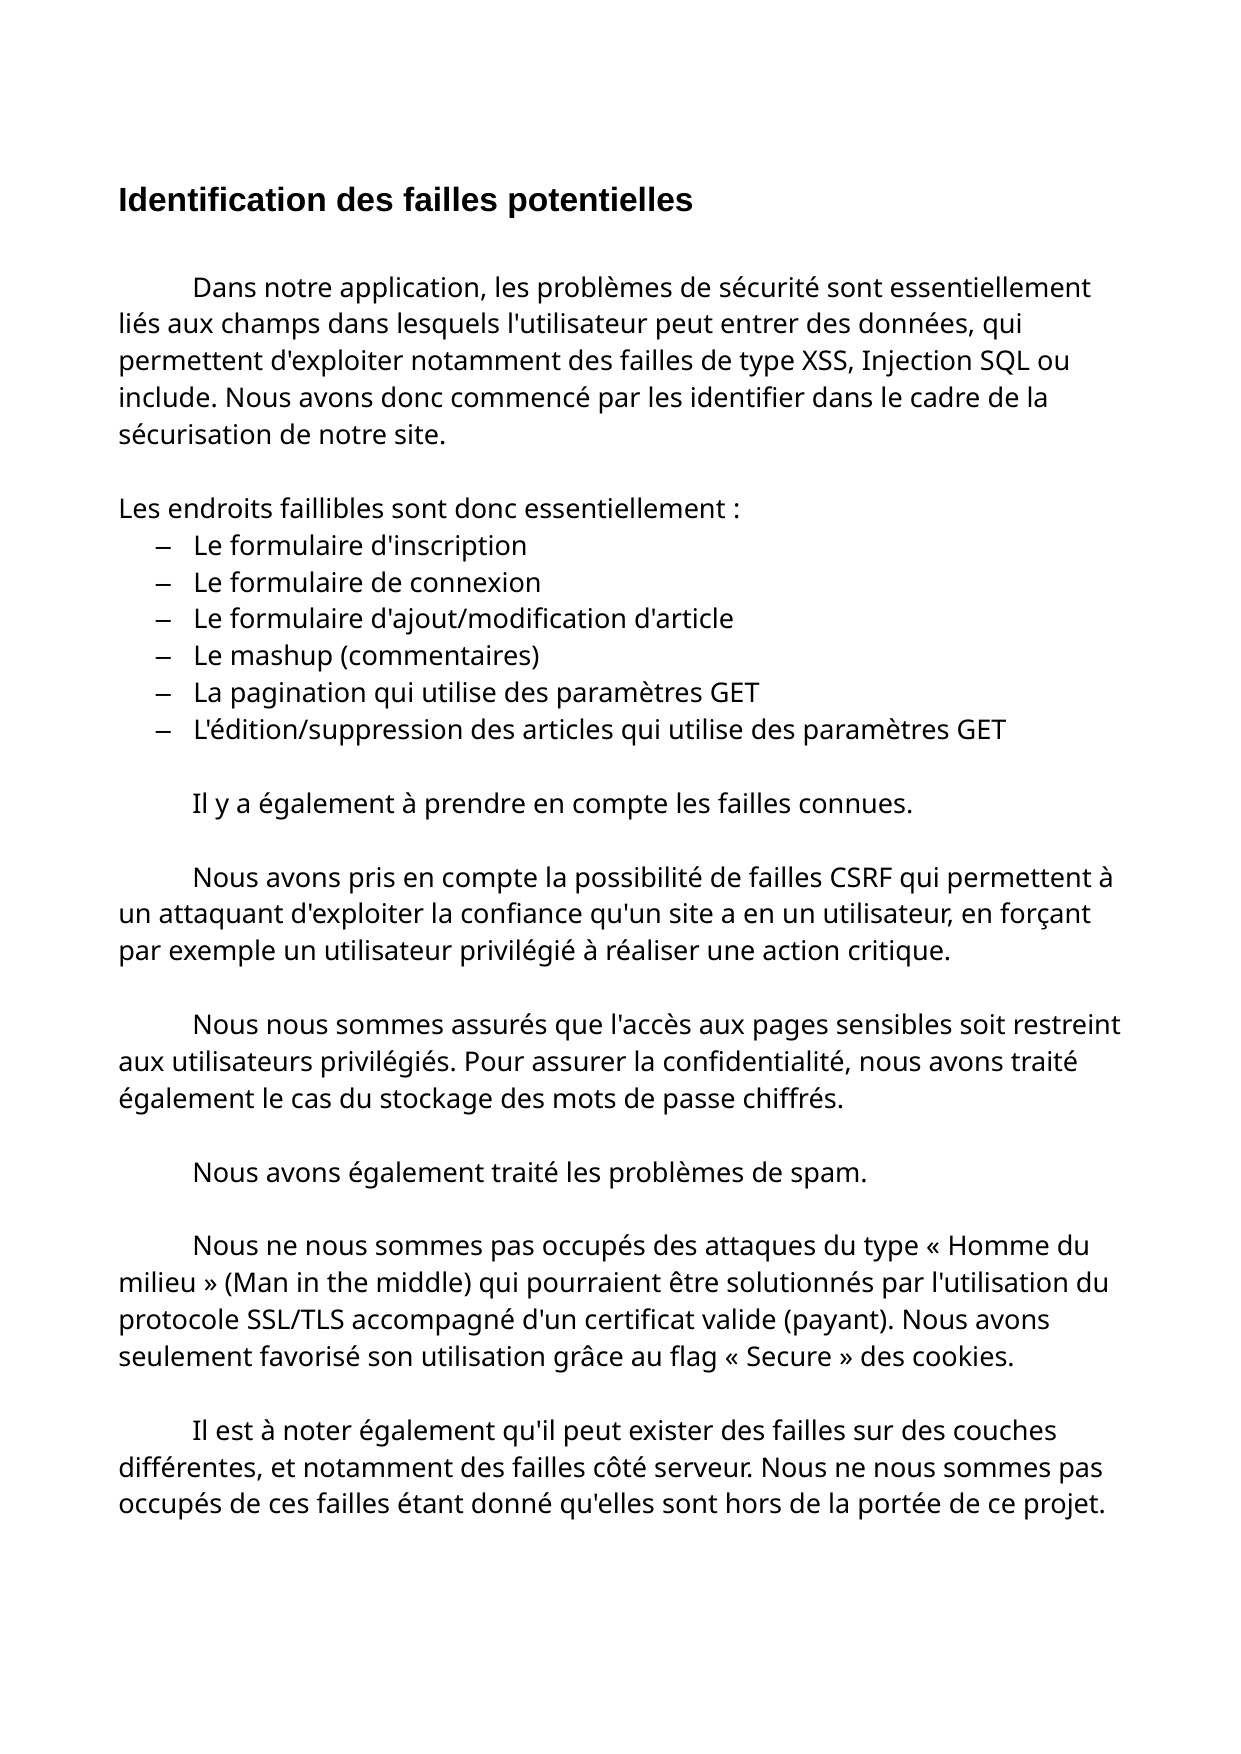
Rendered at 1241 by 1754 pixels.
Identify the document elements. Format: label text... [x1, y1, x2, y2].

list Le formulaire d'inscription [156, 526, 1122, 563]
text Dans notre application, les problèmes de sécurité sont essentiellement liés aux champs dans lesquels l'utilisateur peut entrer des données, qui permettent d'exploiter notamment des failles de type XSS, Injection SQL ou include. Nous avons donc commencé par les identifier dans le cadre de la sécurisation de notre site. [118, 268, 1122, 452]
list Le formulaire de connexion [156, 563, 1122, 600]
text Il est à noter également qu'il peut exister des failles sur des couches différentes, et notamment des failles côté serveur. Nous ne nous sommes pas occupés de ces failles étant donné qu'elles sont hors de la portée de ce projet. [118, 1411, 1122, 1522]
list Le formulaire d'ajout/modification d'article [156, 600, 1122, 637]
text Nous avons également traité les problèmes de spam. [118, 1153, 1122, 1190]
list La pagination qui utilise des paramètres GET [156, 674, 1122, 711]
text Les endroits faillibles sont donc essentiellement : [118, 489, 1122, 526]
list L'édition/suppression des articles qui utilise des paramètres GET [156, 711, 1122, 747]
list Le mashup (commentaires) [156, 637, 1122, 674]
subtitle Identification des failles potentielles [118, 180, 1122, 219]
text Nous nous sommes assurés que l'accès aux pages sensibles soit restreint aux utilisateurs privilégiés. Pour assurer la confidentialité, nous avons traité également le cas du stockage des mots de passe chiffrés. [118, 1006, 1122, 1116]
text Nous ne nous sommes pas occupés des attaques du type « Homme du milieu » (Man in the middle) qui pourraient être solutionnés par l'utilisation du protocole SSL/TLS accompagné d'un certificat valide (payant). Nous avons seulement favorisé son utilisation grâce au flag « Secure » des cookies. [118, 1227, 1122, 1374]
text Nous avons pris en compte la possibilité de failles CSRF qui permettent à un attaquant d'exploiter la confiance qu'un site a en un utilisateur, en forçant par exemple un utilisateur privilégié à réaliser une action critique. [118, 858, 1122, 969]
text Il y a également à prendre en compte les failles connues. [118, 784, 1122, 821]
